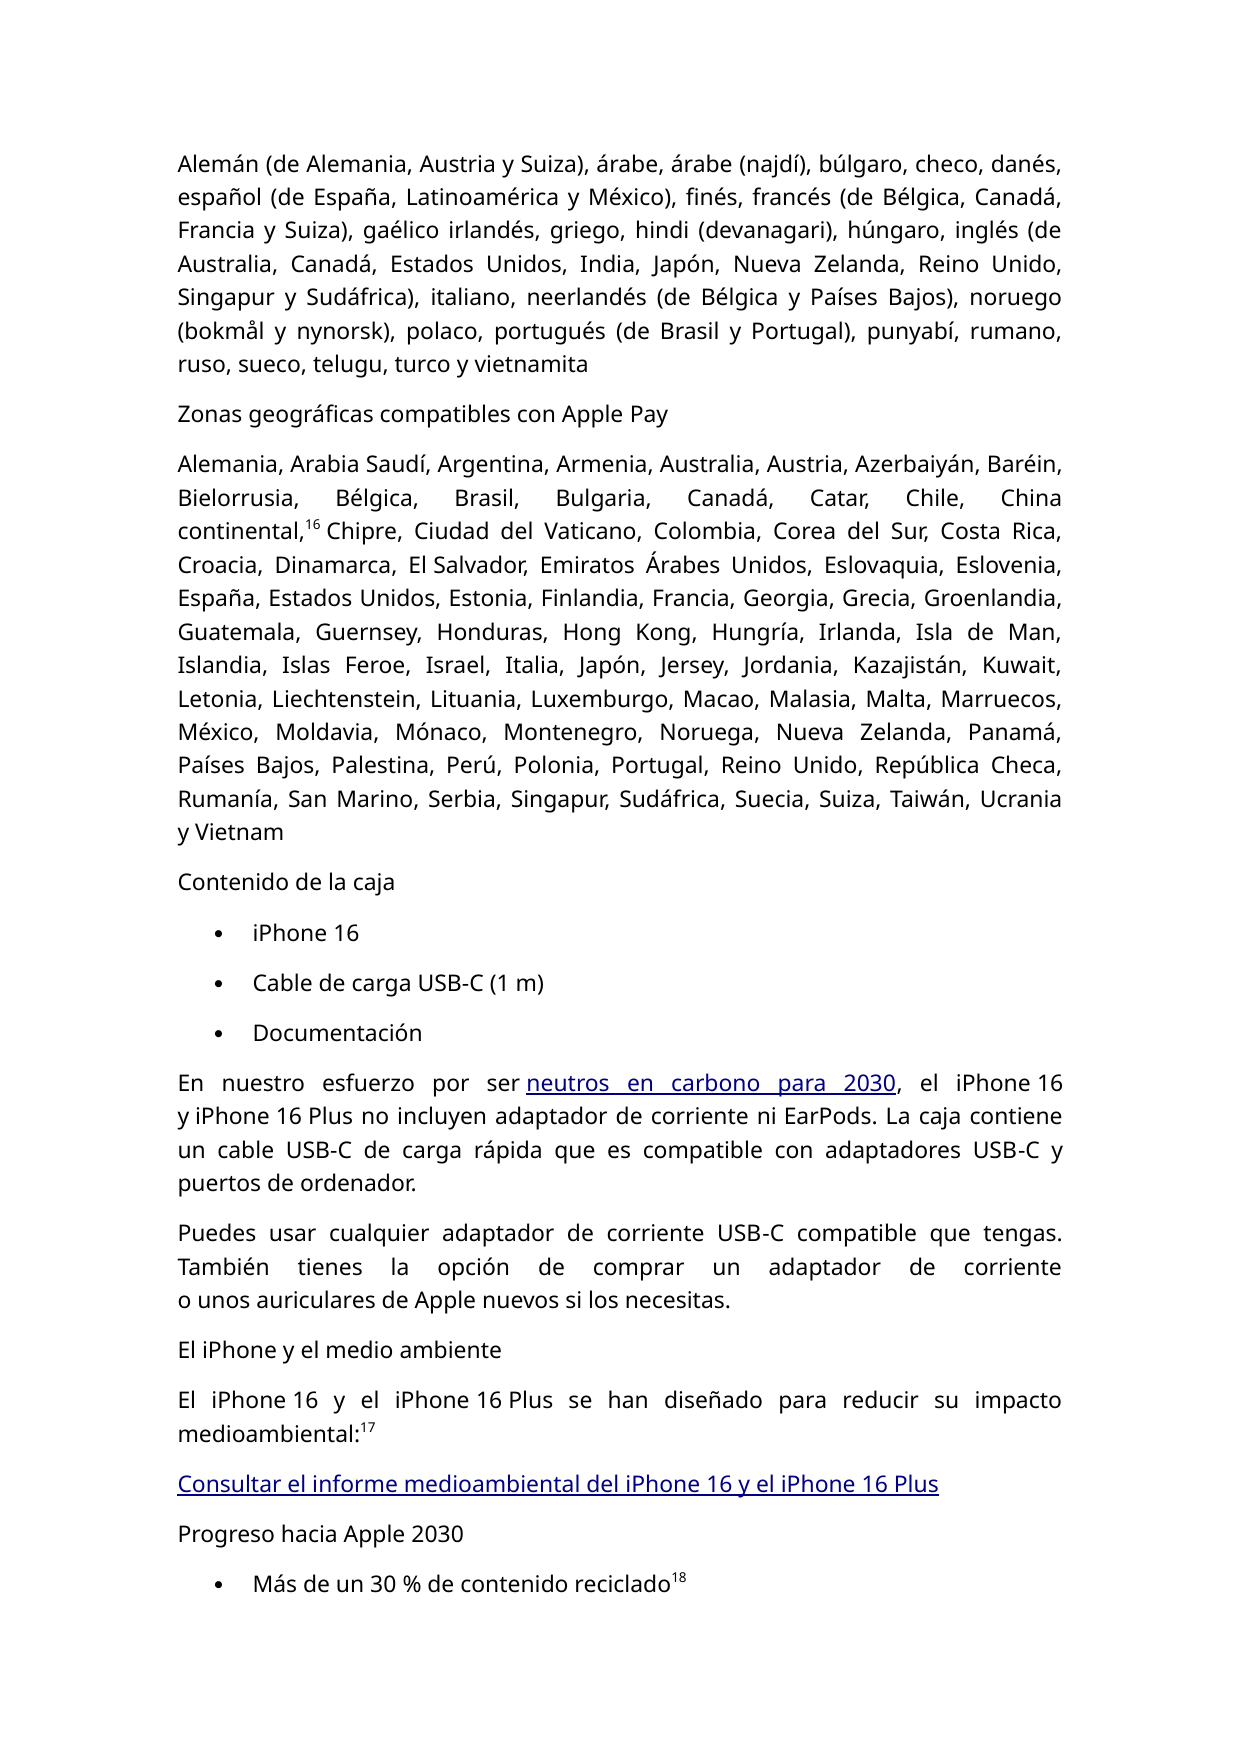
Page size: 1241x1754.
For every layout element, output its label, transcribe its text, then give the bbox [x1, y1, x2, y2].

text Puedes usar cualquier adaptador de corriente USB‑C compatible que tengas. También tienes la opción de comprar un adaptador de corriente o unos auriculares de Apple nuevos si los necesitas. [177, 1217, 1063, 1315]
text Contenido de la caja [177, 866, 1063, 898]
text El iPhone y el medio ambiente [177, 1334, 1063, 1365]
list iPhone 16 [215, 916, 1063, 948]
text El iPhone 16 y el iPhone 16 Plus se han diseñado para reducir su impacto medioambiental:17 [177, 1384, 1063, 1449]
text Progreso hacia Apple 2030 [177, 1518, 1063, 1549]
text En nuestro esfuerzo por ser neutros en carbono para 2030, el iPhone 16 y iPhone 16 Plus no incluyen adaptador de corriente ni EarPods. La caja contiene un cable USB‑C de carga rápida que es compatible con adaptadores USB‑C y puertos de ordenador. [177, 1067, 1063, 1198]
text Consultar el informe medioambiental del iPhone 16 y el iPhone 16 Plus [177, 1468, 1063, 1499]
list Cable de carga USB‑C (1 m) [215, 967, 1063, 998]
text Zonas geográficas compatibles con Apple Pay [177, 398, 1063, 429]
list Más de un 30 % de contenido reciclado18 [215, 1568, 1063, 1599]
list Documentación [215, 1017, 1063, 1048]
text Alemania, Arabia Saudí, Argentina, Armenia, Australia, Austria, Azerbaiyán, Baréin, Bielorrusia, Bélgica, Brasil, Bulgaria, Canadá, Catar, Chile, China continental,16 Chipre, Ciudad del Vaticano, Colombia, Corea del Sur, Costa Rica, Croacia, Dinamarca, El Salvador, Emiratos Árabes Unidos, Eslovaquia, Eslovenia, España, Estados Unidos, Estonia, Finlandia, Francia, Georgia, Grecia, Groenlandia, Guatemala, Guernsey, Honduras, Hong Kong, Hungría, Irlanda, Isla de Man, Islandia, Islas Feroe, Israel, Italia, Japón, Jersey, Jordania, Kazajistán, Kuwait, Letonia, Liechtenstein, Lituania, Luxemburgo, Macao, Malasia, Malta, Marruecos, México, Moldavia, Mónaco, Montenegro, Noruega, Nueva Zelanda, Panamá, Países Bajos, Palestina, Perú, Polonia, Portugal, Reino Unido, República Checa, Rumanía, San Marino, Serbia, Singapur, Sudáfrica, Suecia, Suiza, Taiwán, Ucrania y Vietnam [177, 448, 1063, 847]
text Alemán (de Alemania, Austria y Suiza), árabe, árabe (najdí), búlgaro, checo, danés, español (de España, Latinoamérica y México), finés, francés (de Bélgica, Canadá, Francia y Suiza), gaélico irlandés, griego, hindi (devanagari), húngaro, inglés (de Australia, Canadá, Estados Unidos, India, Japón, Nueva Zelanda, Reino Unido, Singapur y Sudáfrica), italiano, neerlandés (de Bélgica y Países Bajos), noruego (bokmål y nynorsk), polaco, portugués (de Brasil y Portugal), punyabí, rumano, ruso, sueco, telugu, turco y vietnamita [177, 148, 1063, 379]
